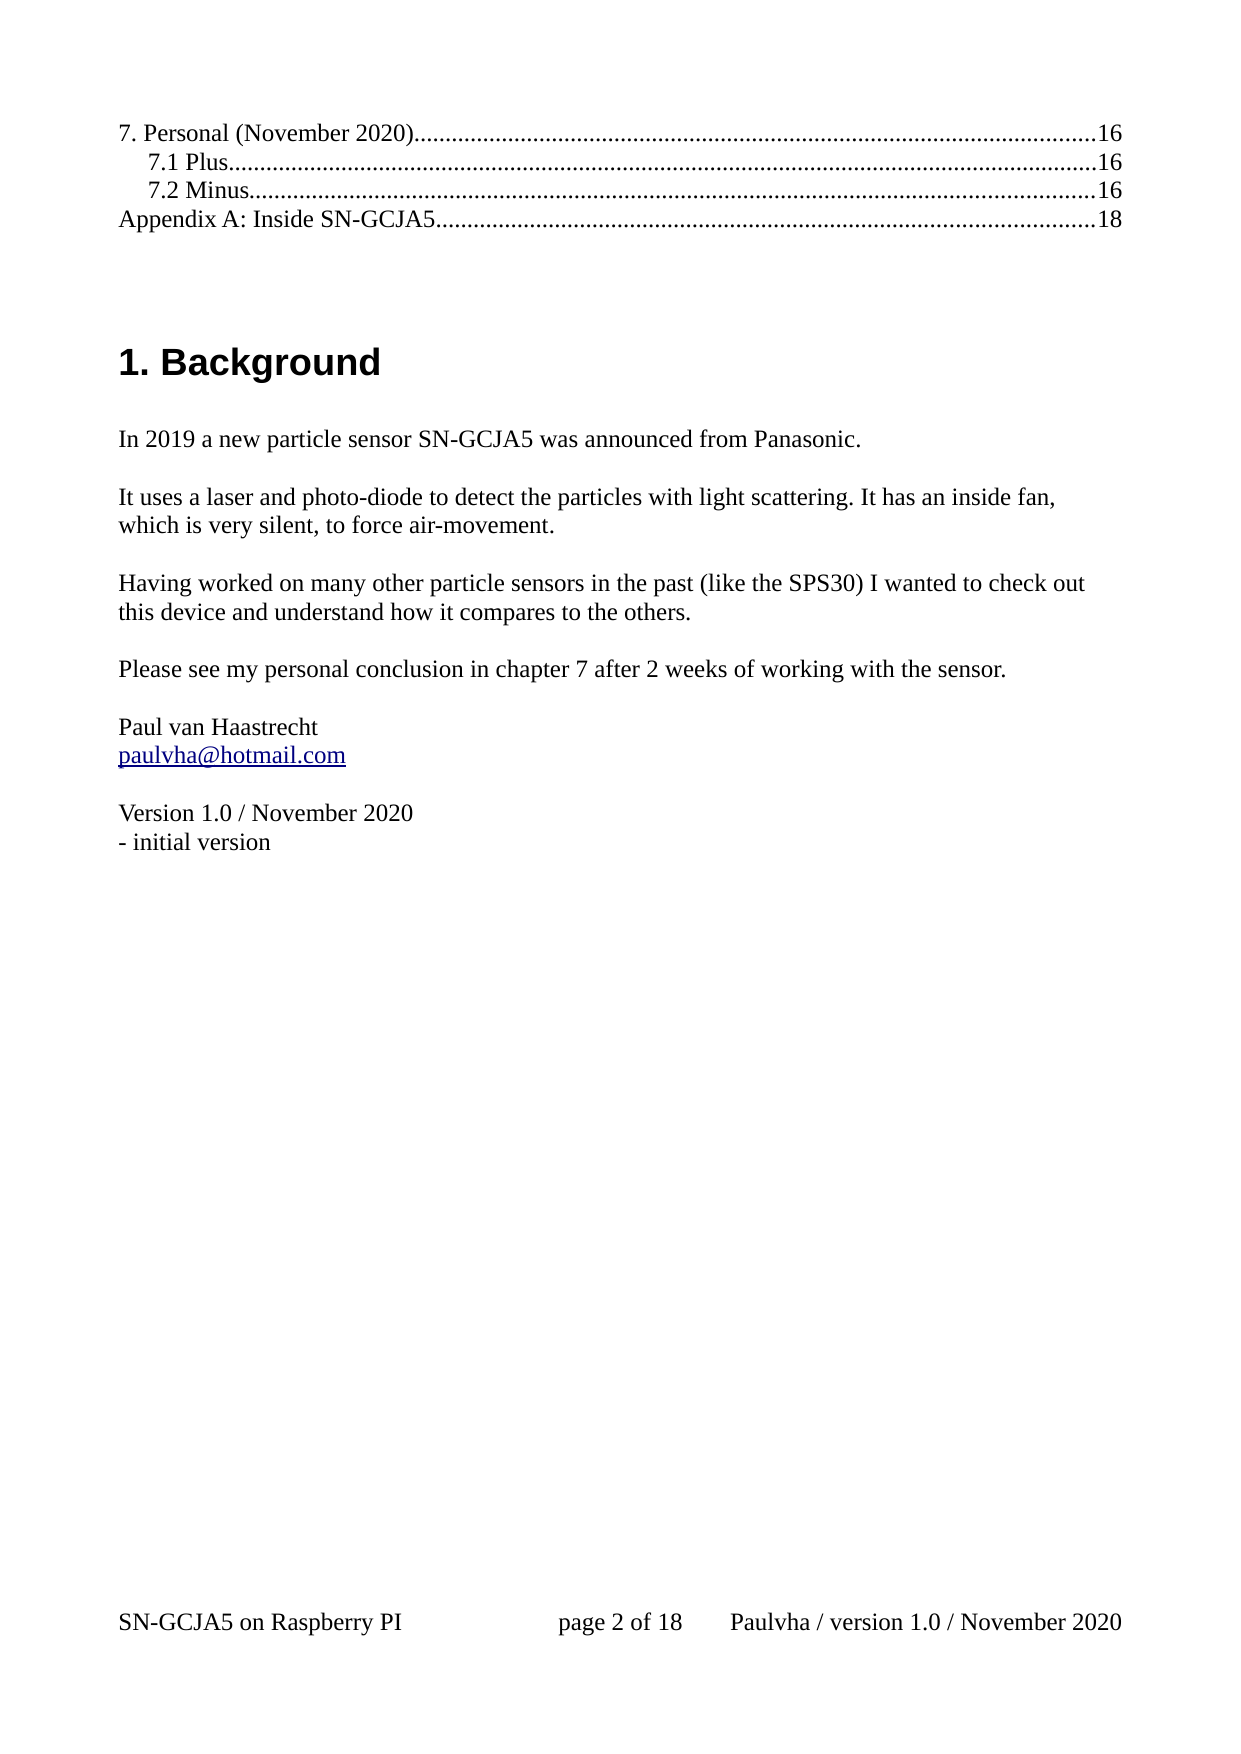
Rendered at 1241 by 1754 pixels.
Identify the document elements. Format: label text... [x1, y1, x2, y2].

text It uses a laser and photo-diode to detect the particles with light scattering. It has an inside fan, which is very silent, to force air-movement. [118, 482, 1122, 539]
text Paul van Haastrecht [118, 712, 1122, 740]
text Appendix A: Inside SN-GCJA5 18 [118, 204, 1122, 233]
text 7. Personal (November 2020) 16 [118, 118, 1122, 147]
text paulvha@hotmail.com [118, 740, 1122, 769]
text In 2019 a new particle sensor SN-GCJA5 was announced from Panasonic. [118, 424, 1122, 453]
text Please see my personal conclusion in chapter 7 after 2 weeks of working with the sensor. [118, 654, 1122, 683]
text Having worked on many other particle sensors in the past (like the SPS30) I wanted to check out this device and understand how it compares to the others. [118, 568, 1122, 625]
text - initial version [118, 827, 1122, 855]
text 7.2 Minus 16 [148, 176, 1122, 204]
subtitle 1. Background [118, 339, 1122, 383]
text Version 1.0 / November 2020 [118, 798, 1122, 827]
text 7.1 Plus 16 [148, 147, 1122, 176]
